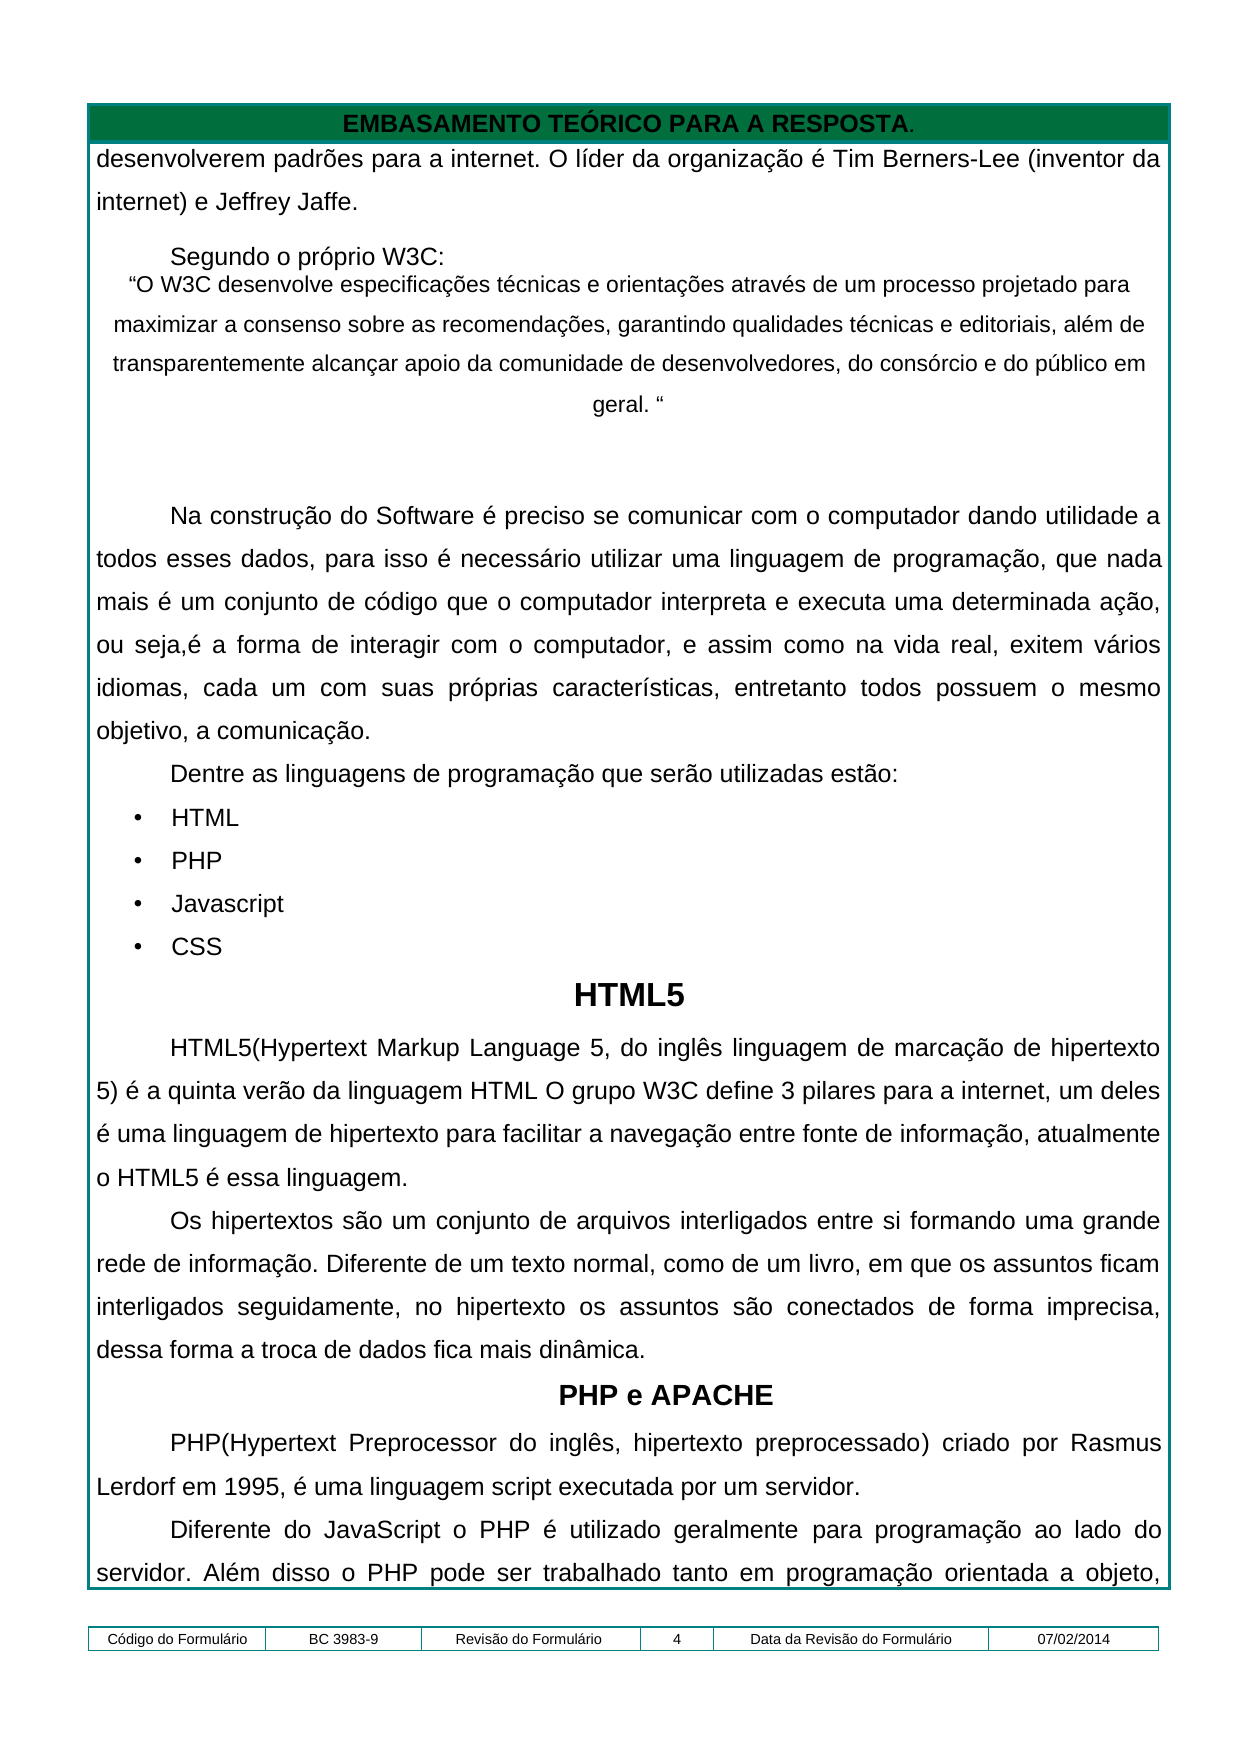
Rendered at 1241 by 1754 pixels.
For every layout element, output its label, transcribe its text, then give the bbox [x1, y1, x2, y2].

table_header EMBASAMENTO TEÓRICO PARA A RESPOSTA. [90, 106, 1168, 140]
table_cell O projeto será realizado em prol da Fundação Ecológica e Zoobotânica de Brusque-SC, também conhecida como Parque Ecológico, Zoobotânico Padre Raulino Reitz ou apenas como Zoobotânico, foi inaugurado no dia 19 de setembro de 1992. No início a fundação contava apenas com 39 recintos, em sua maior parte aves, e com uma área de 120Km² em meio a mata nativa. Em 2009 a fundação obteve uma autorização para poder manejar 64 espécies diferentes de animais. Atualmente expõe 150 animais de 64 espécies entre répteis, aves e mamíferos, nativos da região, assim como espécies exóticas. Anualmente a fundação atende em média 40.000 alunos da região, gerando educação informal, visando a consciência ambiental. Fonte:http://www.radiocidadeam.com.br/noticias/novidades-no-zoobotanico-em-setembro.html, Acesso em: 27/03/2014 Mesmo com essa magnitude, a fundação não possui nenhum tipo de software(programa de computador) para auxiliar em seu plano de manejo, e essa foi a motivação para o desenvolvimento do projeto. O primeiro passo que deve ser dado em um projeto de software é a elicitação, pois, como diz Aramos,2009 “Cabe à elicitação a tarefa de identificar os fatos que compõem os requisitos do Sistema, de forma a prover o mais correto e mais completo entendimento do que é demandado daquele software”.Ou seja,é o pontapé inicial. A partir da fase de elicitação é que será definido o que terá que ser desenvolvido para suprir as necessidades do cliente, sem ela é muito difícil produzir um software que atenda as necessidades do cliente. Existem várias técnicas de fazer a elicitação de um projeto, tais como: Entrevista, Leitura de documentos, questionários, análise de protocolos, entre outras. A técnica escolhida para extrair dados do cliente, ou seja, do parque Zoobotânico foi a pesquisa in loco. Nessa técnica o analista vai até o local onde será implantado o software a fim de entender como funciona o negócio, identificando os problemas existentes. Para auxiliar na análise de requisitos foram utilizados dois diagramas da UML, o diagrama de caso de uso e o diagrama de classe. UML significa Unified Modeling Language ou linguagem de modelagem unificada. Ou seja, tem como objetivo estabelecer uma linguagem padrão(unificada) de modelagem de dados para que qualquer desenvolvedor, seja ele de qualquer linguagem, consiga visualizar e interpretar qualquer diagrama UML e assim entender o projeto. A modelagem de dados feita pelos diagramas UML é essencial para se fazer uma elicitação de qualidade e garantir o entendimento de todos os participantes do projeto, como afirma Rosa, 2014: “Modelagem de software é a atividade de construir modelos que expliquem as características ou o comportamento de um software ou de um sistema de software. Na construção do software os modelos podem ser usados na identificação das características e funcionalidades que o software deverá prover (análise de requisitos), e no planejamento de sua construção. Frequentemente a modelagem de software usa algum tipo de notação gráfica e são apoiados pelo uso de ferramentas”. Os diagramas UML são recursos muito utilizados em processos de desenvolvimento de software tradicionais, como o RUP(Rational Unified Process).O primeiro utilizado no projeto do Zoobotânico foi o diagrama de caso de uso. Esse diagrama descreve as funcionalidades de um programa narrando o que cada ator (usuário do sistema) poderá fazer no programa. Os atores são representados por bonecos e os casos de uso por elipses. Citação de d caso uso aqui A seguir está o diagrama de casos de uso que resume basicamente o funcionamento do software. Existirão três tipos de usuários com diferentes permissões: o Administrador, o veterinário e o Técnico. Conforme ilustrado abaixo, o administrador está no topo da hierarquia, portanto assume todas as funções dos demais usuários além de poder executar as funções restritas a ele, que no caso são voltadas ao gerenciamento dos demais usuários, recintos e exclusão de informações. O administrador será o único que poderá cadastrar e editar recintos, cadastrar e editar outros usuários como também tem a permissão de excluir um animal e uma espécie. Já o Veterinário pode fazer tudo o que um técnico(funcionário comum) pode fazer, distinguindo-se apenas pelo fato de que ele pode editar o histórico clínico de um animal. Resta ao técnico efetuar o cadastro e edição de espécies e animais, buscar(listar) animais, espécies, recintos e histórico veterinário. Fonte: Elaborado pelos autores. O segundo diagrama utilizado foi o diagrama de classes. Esse diagrama tem como principal objetivo fazer a especificação de um sistema orientado a objetos, sendo assim um dos mais utilizados na UML.Ele descreve da forma mais aproximada a estrutura do código de um programa, mostrando o conjunto de classes com seus atributos e métodos e o relacionamento entre as classes. Para entendê-lo melhor, deve-se ter uma noção de programação orientada a objetos(POO), que consiste em tentar assimilar os objetos do mundo real com o mundo digital. Na POO utiliza-se classes, que definem os atributos e métodos dos objetos. Por exemplo, existe uma classe Cachorro que possuí atributos como cor do pelo e cor dos olhos, como também métodos(ações) de latir e andar. Então cria-se um objeto com o nome de Rex e diz-se que Rex é do tipo Cachorro, a partir desse momento Rex(objeto) passa a ser uma instância da classe(Cachorro). Além disso, outras características da POO são a reutilização de código e a questão da organização dividindo o código em classes. Para auxiliar na programação orientada a objetos criou-se o seguinte diagrama de classes: Fonte: Elaborado pelos autores. Cada item esta representado por números em vermelho na imagem. Item 1-Animal: Nome da classe. Item 2-São os atributos que a classe 'Animal' ira possuir; '-' significa que é privada e não pode ser visualizado dentro da classe animal, seguido do nome do atributo e então o tipo de dado que ele receberá, podendo ser 'string' que são textos, 'char' apenas um caractere, 'DATE' uma data, 'INT' números inteiros e 'BLOB' qualquer tipo de dado. Item 3-São as funções da classe; '+' significa que a função é publica e pode ser chamada em qualquer outra parte do projeto, após isso vem o nome da função. 'Void' significa que a função não retorna valor binário, apenas executa a ação. Item 4- Relacionamento entre duas classes, no caso 'Animal' e 'Espécie'. O número um e a letra 'n' determinam que a classe 'Animal' esta ligada a uma única 'Espécie', já a classe 'Espécie' esta ligadas a tantos Animais quão necessário. Item 5- Relacionamento entre as classes 'Animal' e 'Recinto'. Um recinto pode conter vários animais, mas um animal só pode estar em um recinto. Item 6- Faz uma conexão entre as classes 'Animal' e 'infoVeterinario' com 'Observação' e 'Usuário'. Tal ligação faz com que um animal tenha ligação com apenar um 'infoVeterinario' mas com tantas observações quão o necessário, e também que cada uma dessas observações tenha apenas um usuário responsável por ela. Logo após a fase de elicitação, pode-se verificar a viabilidade do projeto e o desenvolvimento começa a ser planejado. Foi realizada uma pesquisa de campo no parque Zoobotânico a fim de identificar a real necessidade do mesmo. Dessa forma foi descoberto que a sua carência estava no plano de manejo dos animais, segundo o próprio gerente da fundação, Rodrigo De Souza. O plano de manejo é um documento que toda UC (Unidade de Conservação) deve ter, em no máximo 5 anos após a sua fundação, e deve ser elaborado os objetivos gerais pelas quais ela foi criada. Deve ser elaborado por meio de estudos de várias áreas como do meio físico, biológico e social. Ele estabelece as normas e restrições de ações e uso dos recursos naturais da UC. Muitas vezes determina o zoneamento, caracterizando cada uma de suas áreas e sua finalidade. Nesse caso, o plano de manejo será focado na área biológica, ou seja, como o animal deve ser manuseado. Outro objetivo da pesquisa de campo foi levantar os requisitos para a construção do software. Conversando com os stakeholders do projeto foi observado que, no programa será possível cadastrar um animal e guardar informações importantes para o seu controle, como nome popular, nome científico, espécie, família, origem do animal, número de identificação, necessidades especiais, recinto(jaula) em que o animal se encontra. Assim como um histórico onde será registrado o comportamento do animal, útil para o seu manejo, como por exemplo se o animal não se alimentou será registrado, para que o veterinário possa ter o controle do animal. Também poderá ser cadastrado o funcionário que utilizará o programa sendo que suas permissões dependerão da sua função, e ainda os recintos do Zoobotânico, onde dever ser cadastrados os animais que estão nele, dados da planta e a norma IN169. Quando chega a parte do desenvolvimento precisa-se decidir quais das diversas tecnologias disponíveis atualmente que serão usadas, muitas delas utilizam padrões estabelecidos pela W3C. O W3C(World Wide Web, do inglês Rede Mundial de Computadores) é uma organização mundial que conta com uma equipe em tempo integral e o publico, desenvolvedores, para desenvolverem padrões para a internet. O líder da organização é Tim Berners-Lee (inventor da internet) e Jeffrey Jaffe. Segundo o próprio W3C: “O W3C desenvolve especificações técnicas e orientações através de um processo projetado para maximizar a consenso sobre as recomendações, garantindo qualidades técnicas e editoriais, além de transparentemente alcançar apoio da comunidade de desenvolvedores, do consórcio e do público em geral. “ Na construção do Software é preciso se comunicar com o computador dando utilidade a todos esses dados, para isso é necessário utilizar uma linguagem de programação, que nada mais é um conjunto de código que o computador interpreta e executa uma determinada ação, ou seja,é a forma de interagir com o computador, e assim como na vida real, exitem vários idiomas, cada um com suas próprias características, entretanto todos possuem o mesmo objetivo, a comunicação. Dentre as linguagens de programação que serão utilizadas estão: HTML PHP Javascript CSS HTML5 HTML5(Hypertext Markup Language 5, do inglês linguagem de marcação de hipertexto 5) é a quinta verão da linguagem HTML O grupo W3C define 3 pilares para a internet, um deles é uma linguagem de hipertexto para facilitar a navegação entre fonte de informação, atualmente o HTML5 é essa linguagem. Os hipertextos são um conjunto de arquivos interligados entre si formando uma grande rede de informação. Diferente de um texto normal, como de um livro, em que os assuntos ficam interligados seguidamente, no hipertexto os assuntos são conectados de forma imprecisa, dessa forma a troca de dados fica mais dinâmica. PHP e APACHE PHP(Hypertext Preprocessor do inglês, hipertexto preprocessado) criado por Rasmus Lerdorf em 1995, é uma linguagem script executada por um servidor. Diferente do JavaScript o PHP é utilizado geralmente para programação ao lado do servidor. Além disso o PHP pode ser trabalhado tanto em programação orientada a objeto, como em programação estrutural ou até mesmo em uma mistura dos dois. E não está limitado apenas a gerar apenas HTML, com o PHP também é possível gerar imagens, PDF e animações em Flash. Sua principal vantagem está na enorme lista de banco de dados com o qual o PHP tem suporte, como por exemplo MySQL, SQLite, Oracle, etc. O servidor utilizado será o APACHE, que é de longe o servidor mais utilizado no mundo, diversas pesquisas já compravam isso, como a feita em 2009 pela Netcraft, segundo ela mais de 65% de todos os sites rodavam no servidor APACHE. O APACHE após receber um código em PHP executa um interpretador de PHP que processará todas as informações, como acesso ao banco de dados ou a outros arquivos e então retornar o código em HTML correspondente para apresentar a página descrita em PHP para o APACHE que então ira enviar para o navegador o código HTML pronto para então o navegador poder executá-lo em gerar a página. Para utilizar o APACHE será instalado o XAMPP, rodando em sistema Windows, ou LAMP rodando em sistema Linux, com os principais servidores de código aberto do mercado, como o APACHE para PHP e MySQL para banco de dados. Sua interfase é muito simples, porém pratica e rápida e sem necessidade de se instalar, apenas deve ser descompactado e está pronto para ser usado. JavaScript JavaScrip é uma linguagem dinâmica e orientada a objeto criado por Brendan Eich em 1995 como uma linguagem script client-side(do inglês, script ao lado do cliente). As linguagens script tem como finalidade de ser executada no interior de programas ou outra linguagem. No caso do JavaScript é o navegador responsável por executá-lo realizando interações com o usuário, podendo trocar a cor de certos campos, ou até mesmo realizar certa função do software, após certa ação do usuário. Pode ser escrito junto ao HTML diferenciando por meio das tags “<script>” para iniciar o código em JavaScript e “<\script>” para finalizá-lo. CSS A parte visual do software será desenvolvida em CSS(Cascading Style Sheets, em do inglês Folha de estilo em cascata) uma linguagem que facilita o desenvolvedor gráfico da aplicação por permitir ser escrita tanto em um arquivo a parte dos demais e ser apenas referenciado neles, como pode ser escrito no início de cada arquivo e cada um com um CSS diferente, ainda pode ser feito sempre que criar um elemento na página, ou então utilizando todas as 3 formas. Segundo Pedro Rogério(2007) para futuras manutenções e projetos em camadas é aconselhável que o CSS seja utilizado apenas em arquivos externos. Utilizando CSS é possível trocar atributos como a cor de um determinado elemento, ou grupo de elemento, assim como trocar o tamanho, forma, estilo da letra, etc.Também é possível alterar os atributos sobre certa circunstância como o mouse parado em cima do elemento ou segurando o botão esquerdo do mouse em cima do elemento. Para trabalhar com todas essas tecnologias existem certos padrões de projeto feitos para auxiliar os programadores e o escolhido para esse projeto foi o MVC.O padrão de programação MVC(Modelo Visão e Controle) divide a programação do software em 3 partes, o modelo, a visão e o controle. A visão é a parte que interage com o usuário, recebe informações do usuário e fornece-as para o controlador, que executa a parte lógica do projeto a partir das informações vindas da visão e do modelo, sempre seguindo o plano de negócio da empresa. O modelo é a ponte entre o controle e aplicações externas, como o banco de dados. Por exemplo. O usuário tenta efetuar o login. Após preencher um campo com o e-mail e outro com a senha ele clica em um botão escrito 'Entrar', toda essa parte está na visão tanto os campos como o design da tela. Após clicar no botão 'Entrar', o e-mail como senha e até mesmo o clicar do botão são enviados para o controlador que ira utilizar esses dados para executar uma determinada função e requisitar ao modelo uma determinada ação que ira retornar outros dados para o controle, este ira definir se o login é valido ou não e informar para a visão se o usuário pode ou não ter acesso ao projeto, caso tenha transferi-lo para outra parte da aplicação ou informá-lo que o e-mail ou senha estão inválidos.Ela é aconselhável por facilitar a manutenção, o teste, a atualização do sistema e o desenvolvimento paralelo de qualquer umas das 3 partes. Porém, se os programadores tivessem que construir tudo do zero o trabalho não renderia nada, é por isso que um dos principais focos da programação orientada a objeto é o reúso de códigos. Portanto, são utilizadas diversas Frameworks para poupar a reprogramação de coisas simples e que se repetem com facilidade entre os projetos. As frameworks são códigos já feitos para solucionar um grupo de requisitos de diversos softwares diferentes. Mas não só resolver, as frameworks também padronizam o projeto, dizendo qual a forma apropriada para aquela situação. Como a linguagem de programação escolhida foi o PHP e foi decidido trabalhar com MVC, um framework que se encaixa perfeitamente no projeto é o Codeigniter pois ele é feito especialmente para desenvolvimento em PHP e oferece uma ótima contribuição para se trabalhar no padrão MVC. O Codeigniter tem como objetivo possibilitar que o programador produza mais rapidamente e possa focar na parte criativa do projeto, uma vez que seja necessário um número menor de linhas para realizar certas tarefas pelo motivo de que o framework já pré codifique determinadas funções comuns entre vários softwares.Esse framework agrupa um conjunto de bibliotecas para tarefas comuns necessárias e padroniza uma estrutura lógica para acesso a estas bibliotecas. Segundo Teixeira, 2013, o Codeigniter é “Considerado um toolkit, ou seja, uma caixa de ferramentas cujo objetivo é nos permitir desenvolver aplicações muito mais rápido do que poderíamos fazer sem a utilização de um framework.” Para facilitar e agilizar a programação, foi decidido utilizar uma IDE(Ambiente de desenvolvimento integrado).Como explica Santos(2014, Pg.04) “O IDE é um programa de computador, geralmente utilizado para aumentar a produtividade dos desenvolvedores de software, bem como a qualidade desses produtos. Podem auxiliar, através de ferramentas e características, na redução de erros e na aplicação de técnicas...” O IDE escolhido foi o NetBeans devido à familiaridade dos programadores com o software.O NetBeans é um IDE gratuito e de código aberto.Segundo o site do mesmo: “O NetBeans IDE é um ambiente de desenvolvimento - uma ferramenta para programadores, que permite escrever, compilar, depurar e instalar programas. O IDE é completamente escrito em Java, mas pode suportar qualquer linguagem de programação. Existe também um grande número de módulos para estender as funcionalidades do IDE NetBeans. O NetBeans IDE é um produto livre, sem restrições à sua forma de utilização. ” O principal motivo para utilizar o Netbeans para o projeto está na constante atualização de seu sistema e pela padronização oferecida, como comentado no site do mesmo: “Com seu Editor Java em constante aprimoramento, muitas funcionalidades avançadas e uma extensa linha de ferramentas, modelos e exemplos, o NetBeans IDE define o padrão de desenvolvimento com suas tecnologias inovadoras. ” Ainda pelo site do NetBeans é possível ter uma noção melhor da real utilização prática desse IDE e da possibilidade de adaptá-lo: “Um IDE é muito mais que um editor de texto. O Editor do NetBeans recua linhas, associa palavras e colchetes e realça códigos-fonte sintática e semanticamente. Ele também fornece modelos de código, dicas de codificação e ferramentas de refatoração. O editor suporta várias linguagens, incluindo Java, C/C++, XML, HTML, PHP, Groovy, Javadoc, JavaScript e JSP. Como o editor é extensível, você pode adicionar suporte para muitas outras linguagens. ” Além de tudo já citado acima, o NetBeans ainda ajuda na organização do código fonte, de forma que para futuras alterações no código figuem mais simples e rápidas. Bem, como o software funciona basicamente como um repositório de dados sobre os animais, a informação será armazenada em um banco de dados.Segundo Marcelo Abib Cardoso,2009, “Banco de dados é um sistema de armazenamento de dados, ou seja, um conjunto de registros que tem como objetivo organizar e guardar as informações.” O Banco de dados que será utilizado no projeto é o SGBD(sistema de gerenciamento de banco de dados)MySQL, que se intitula o banco de dados de código aberto mais popular do mundo. O My SQL foi criado na Suécia por suecos e um finlandês: David Axmark, Allan Larsson e Michael Montty Widenus, mais tarde foi comprado pela empresa de tecnologia e informática Oracle, sua atual proprietária.Ele utiliza a linguagem SQL(Structure Query Language – Linguagem de Consulta Estruturada).É o banco de dados mais utilizado do mundo, segundo o site do mesmo, utilizado até mesmo pela NASA(National Aeronautics and Space Administration- Administração Nacional da Aeronáutica e do Espaço),Google, Facebook, Banco Bradesco e muitos outros. Para auxiliar na utilização do My SQL será usado o programa My SQL Workbench, uma ferramenta gráfica que permite a visualização, criação e gerenciamento de bancos de dados em forma de tabelas, ou em apenas códigos escritos, caso o desenvolvedor preferir. O My SQL Workbench é o sucessor de DBDesigner 4 e é feito especialmente para trabalhar com o banco de dados My SQL, ambos foram desenvolvidos pela mesma empresa. A definição mais comum para CRUD é: Termo para designar as quatro operações básicas de banco de dados, Creat, Read, Update e Delete, do inglês respectivamente, criar, ler, editar e deletar (Souza, 2013). Na matemática não é possível calcular algo sem usar pelo menos umas das quatro operações básicas, nos bancos de dados não é diferente, sem o CRUD não é possível fazer nada. A matemática não existe sem suas quatro operações, os bancos de dados também não. O texto a seguir são os códigos gerados pelo MySQL Workbench a partir das tabelas desenvolvidas em cima das pesquisas realizadas no Parque Zoobotânico de Brusque. Nesses códigos é possível ver a utilização de quase todas as operações do CRUD, que no MySQL são escritas, respectivamente, como 'INSERT', 'SELECT', 'UPTADE' e 'DELETE'. -- ----------------------------------------------------- -- Table `mydb`.`Animal` -- ----------------------------------------------------- Apenas anuncia o inicio do código para crianção da tabela 'Animal' DROP TABLE IF EXISTS `mydb`.`Animal` ; Caso já exista uma tabela com o nome 'Animal' no banco 'mydb'esse código ira apagá-la. CREATE TABLE IF NOT EXISTS `mydb`.`Animal` ( Cria uma tabela com o nome 'Animal', no banco 'mydb', com os seguintes campos... `idAnimal` INT NOT NULL COMMENT 'Tabela para cadastrar os animais do Zoo.\nNesse campo é salvo o Numero dele no Zoo.' , Campo 'idAnimal' que é um INT, ou seja, um número inteiro, NOT NULL, que não pode ser deixado em branco. Possui uma descrição para explicar sua utilidade: “Tabela para cadastrar os animais do Zoo. Nesse campo é salvo o número dele no Zoo.” A vírgula diz que logo em seguida vira outro campo da tabela. `Obs` TEXT NULL COMMENT 'Descreve as necessidades especiais do animal' , Obs do tipo TEXT, ou seja um texto, NULL, que pode ser deixado em branco. Descrição: “Descreve as necessidades especiais do animal”. `procedencia` VARCHAR(45) NOT NULL COMMENT 'Descreve de onde o animal veio' , 'procedencia' do tipo VARCHAR(45), um texto com no máximo 45 caracteres, que não pode ser deixado em branco. Descrição: “Descreve de onde o animal veio”. `entrada` DATE NULL COMMENT 'Data em que o animal entrou no Zoo' , 'entrada' do tipo DATE, uma data, que pode ser deixado em branco. Descrição: “Data em que o animal entrou no Zoo”. `idvet` INT NULL COMMENT 'ID da ficha veterinaria' , 'idvet' um numero inteiro que pode ser deixado em branco. Descrição: “ID da ficha veterinária”. `Sexo` CHAR NULL COMMENT 'Sexo do animal\nAlgumas vezes nao se sabe o sexo do animal,nesse caso o valor é NULL' , 'Sexo' do tipo CHAR, apenas um caractere, que pode ser deixado em branco. Descrição: “Sexo do animal Algumas vezes não se sabe o sexo do animal, nesse caso o valor é NULL”. `desfecho` VARCHAR(45) NULL COMMENT 'Descreve como o animal saio do Zoo' , 'desfecho' um texto com no máximo 45 caracteres que pode ser deixado em branco. Descrição: “Descreve como o animal saio do Zoo”. `desfechoData` DATE NULL COMMENT 'Data que o animal saio do Zoo' , 'DesfechoData' uma data que pode ser deixada em branco. Descrição: “Data que o animal saio do Zoo”. `idEspecie` INT NOT NULL COMMENT 'ID da especie do animal' , 'idEspecie' um inteiro que não pode ser deixado em branco. Descrição: “ID da espécie do animal”. `imagem` BLOB NULL COMMENT 'Foto do animal' , 'imagem' do tipo BLOB, um campo que pode receber qualquer tipo de dado, que pode ser deixado em branco. Descrição: “Foto do animal”. `marcacao` VARCHAR(100) NOT NULL COMMENT 'Numero do animal do IBAMA' , 'marcaco' é um texto com no máximo 100 caracteres e que não pode ser deixado em branco. Descrição: “Número do animal do IBAMA”. `Apelido` VARCHAR(45) NULL COMMENT 'Como os funcionarios chamam o animal' , 'Apelido' um texto de no máximo 45 caracteres que pode ser deixado em branco. Descrição: “Como os funcionários chamam o animal”. `idRecinto` INT NOT NULL COMMENT 'ID do recinto onde o animal se encontra' , 'idRecinto' um número inteiro que não pode ser deixado em branco. Descrição: “ID do recinto onde o animal se encontra”. PRIMARY KEY (`idAnimal`) , Essa linha diz que o campo 'idAnimal' será a chave primária da tabela, ou seja, o campo principal que não poderá ser igual entre os animais registrados nela. Também será ela a chave de ligação caso outra tabela precise acessar algum outro dado do animal. INDEX `fk_Animal_especie1_idx` (`idEspecie` ASC) , Transforma o campo 'idEspecie' em uma chave estrangeira, ou seja, uma conexão com outra tabela. INDEX `fk_Animal_Recinto1_idx` (`idRecinto` ASC) , Transforma o campo 'idRecinto' em uma chave estrangeira'. UNIQUE INDEX `marcacao_UNIQUE` (`marcacao` ASC) , Determina que o campo 'marcacao' será único, e assim como a chave primária, existira apenas um animal com determinado número. CONSTRAINT `fk_Animal_especie1` FOREIGN KEY (`idEspecie` ) REFERENCES `mydb`.`especie` (`idEspecie` ) ON DELETE NO ACTION ON UPDATE NO ACTION, Determina a qual tabela será a conexão feita por meio do campo 'idEspecie', nesse caso a tabela será 'especie' e campo nela escolhido para fazer a conexão é de mesmo nome que o campo da tabela 'Animal'. Assim o campo de ligação entre a tabela 'Animal' e 'Especie' é 'idEspecie'. E diz que não haverá ação em caso de apagar ou alterar o dado do campo. CONSTRAINT `fk_Animal_Recinto1` FOREIGN KEY (`idRecinto` ) REFERENCES `mydb`.`Recinto` (`idRecinto` ) ON DELETE NO ACTION ON UPDATE NO ACTION) Determina que o campo 'idRecinto' será a conexão entre as tabelas 'Animal' e 'Recinto'. Não haverá ação no caso de apagar ou alterar o dado do campo. O “)” determina o término da criação da tabela. -- ----------------------------------------------------- -- Table `mydb`.`Animal_log` -- ----------------------------------------------------- Apenas anuncia o início do código para a tabela 'Animal_log' Será uma tabela para salvar os antigos dados da tabela 'Animal' após uma alteração. Possui alguns campos a mais da tabela 'Animal': 'idAnimal_log' para diferenciar uma alteração da outra; 'tipo' para dizer o tipo de alteração que ocorreu; 'data' para determinar a data da alteração; 'idUsuario' para saber quem fez a alteração. DROP TABLE IF EXISTS `mydb`.`Animal_log` ; CREATE TABLE IF NOT EXISTS `mydb`.`Animal_log` ( `idAnimal_log` INT NOT NULL AUTO_INCREMENT COMMENT 'Tabela para controlar o histórico de alterações na tabela \'Animal\'\n' , `Obs` TEXT NULL , `procedencia` VARCHAR(45) NOT NULL , `entrada` DATE NULL , `idvet` INT NULL , `Sexo` CHAR NULL , `desfecho` VARCHAR(45) NULL , `desfechoData` DATE NULL , `idEspecie` INT NOT NULL , `imagem` BLOB NULL , `marcacao` VARCHAR(100) NOT NULL , `Apelido` VARCHAR(45) NULL , `idRecinto` INT NOT NULL , `tipo` VARCHAR(45) NOT NULL COMMENT 'Tipo de ação que a tabela animal sofreu' , `data` DATETIME NOT NULL COMMENT 'Data da alteração' , `idAnimal` INT NULL COMMENT 'ID do animal que sofreu a ação' , `idUsuario` INT NULL COMMENT 'ID do usuario que fez a ação' , PRIMARY KEY (`idAnimal_log`) , INDEX `fk_Animal_especie1_idx` (`idEspecie` ASC) , INDEX `fk_Animal_Recinto1_idx` (`idRecinto` ASC) , INDEX `fk_Animal_log_Animal1` (`idAnimal` ASC) , INDEX `fk_Animal_log_usuario1` (`idUsuario` ASC) , UNIQUE INDEX `marcacao_UNIQUE` (`marcacao` ASC) , CONSTRAINT `fk_Animal_especie10` FOREIGN KEY (`idEspecie` ) REFERENCES `mydb`.`especie` (`idEspecie` ) ON DELETE NO ACTION ON UPDATE NO ACTION, CONSTRAINT `fk_Animal_Recinto10` FOREIGN KEY (`idRecinto` ) REFERENCES `mydb`.`Recinto` (`idRecinto` ) ON DELETE NO ACTION ON UPDATE NO ACTION, CONSTRAINT `fk_Animal_log_Animal1` FOREIGN KEY (`idAnimal` ) REFERENCES `mydb`.`Animal` (`idAnimal` ) ON DELETE NO ACTION ON UPDATE NO ACTION, CONSTRAINT `fk_Animal_log_usuario1` FOREIGN KEY (`idUsuario` ) REFERENCES `mydb`.`usuario` (`idUsuario` ) ON DELETE NO ACTION ON UPDATE NO ACTION) ENGINE = InnoDB; ##triggers do animal Apenas anuncia o início do código para as triggers(gatilhos), ações que ocorrerão após outra ação ser requerida, referente ao animal.Apresenta uma ideia de gatilho mesmo, quando determinada ação acontece, um “gatilho” é “disparado” e executa outra ação. create trigger inserir_animal before insert on animal for each row begin Cria uma trigger com o nome 'inserir_animal' que terá ações antes de inserir dados da tela 'Animal'.As ações serão as seguintes: insert into animal_log values Inserir na tabela 'animal_log' os valores: (null,new.obs,new.procedencia, new.entrada,new.idvet,new.sexo,new.desfecho, new.desfechodata,new.idespecie, new.imagem,new.marcacao, new.apelido,new.idrecinto, Preencher automaticamente o campo 'idAnimal_log'.Já os dados comuns entre os as 2 tabelas serão salvos na tabela 'Animal_log' antes de serem salvos na tabela 'Animal'. 'INSERT',now(),id,new.idAnimal); Os campos 'tipo','data', 'idUsuario' e 'idAnimal' receberão respectivamente os valores: 'INSERT', data atual, id do usuário e id do animal. Onde o id virá de uma procedure para inserir um animal. End&& Determina o fim das ações antes da ação requerida. ##Login Anuncia o inicio do código para procedure 'login', que visa facilitar o comando para login no desenvolvimento fora do MySQL Workbench. create procedure login (in sen varchar(45), log varchar(45)) Cria uma procedure chamada 'login' que possui as variaveis 'sen'(texto de no máximo 45 caracteres para a senha) e 'log'(texto de no máximo 45 caracteres para o login ou e-mail do usuario). Begin Inicia o código que será executado por trás da procedure. select tipo,idusuario from usuario where senha=md5(sen) and login=log; Seleciona o tipo e idUsuario da tabela 'usuario' onde o campo 'senha', já codificado, é igual a variável 'sen' e o campo 'login' é igual a variável 'log'. End&& Finaliza a procedure. call login (123, abc); Chama a procedure 'login' definindo os valores das variáveis 'sen' e 'login' respectivamente por '123' e 'abc'. A procedure irá procurar pelo usuário onde o campo 'senha' é 123(ambos codificados) e 'login' igual a 'abc'. [90, 144, 1168, 1587]
